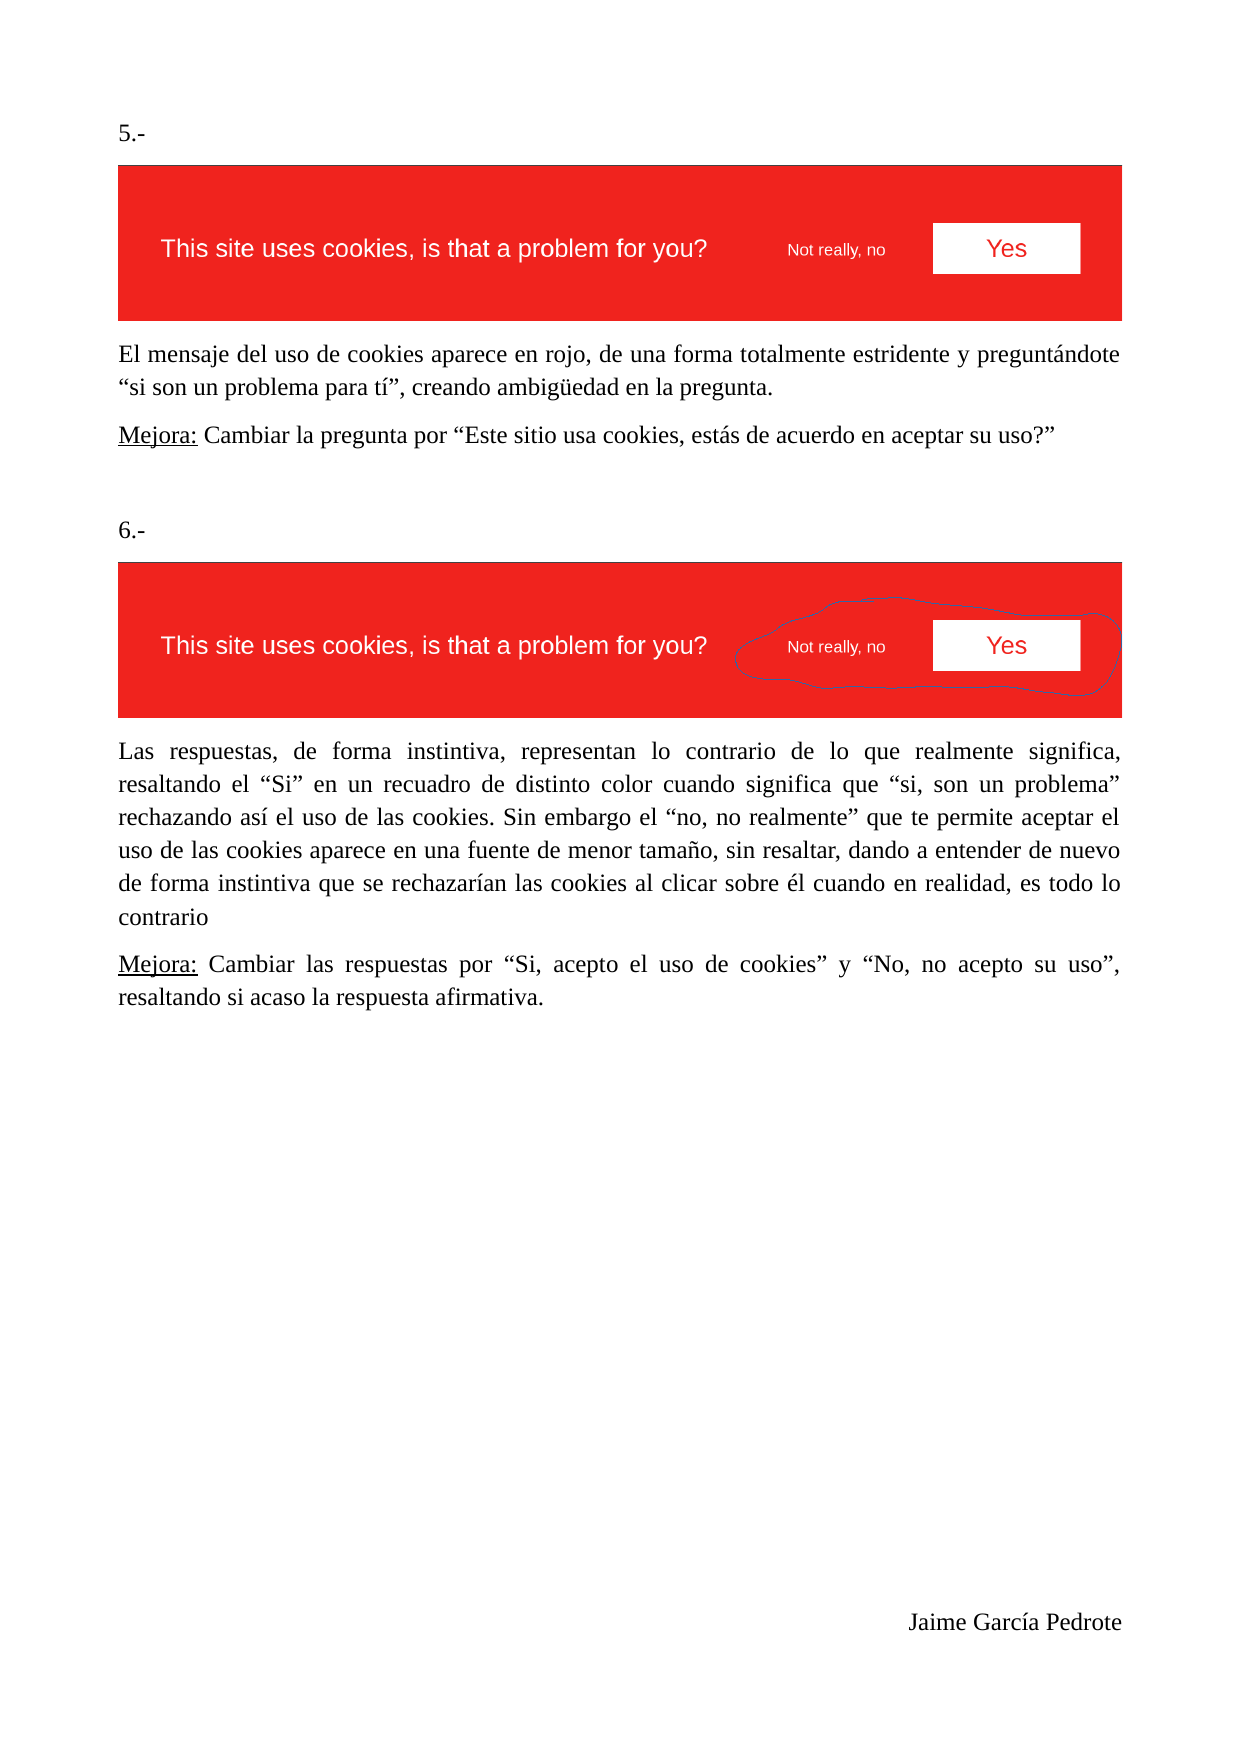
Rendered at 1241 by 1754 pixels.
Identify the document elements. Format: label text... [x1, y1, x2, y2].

text Mejora: Cambiar las respuestas por “Si, acepto el uso de cookies” y “No, no acepto su uso”, resaltando si acaso la respuesta afirmativa. [118, 949, 1122, 1011]
picture [118, 165, 1123, 321]
text El mensaje del uso de cookies aparece en rojo, de una forma totalmente estridente y preguntándote “si son un problema para tí”, creando ambigüedad en la pregunta. [118, 339, 1122, 401]
text 5.- [118, 118, 1122, 147]
text 6.- [118, 515, 1122, 544]
text Las respuestas, de forma instintiva, representan lo contrario de lo que realmente significa, resaltando el “Si” en un recuadro de distinto color cuando significa que “si, son un problema” rechazando así el uso de las cookies. Sin embargo el “no, no realmente” que te permite aceptar el uso de las cookies aparece en una fuente de menor tamaño, sin resaltar, dando a entender de nuevo de forma instintiva que se rechazarían las cookies al clicar sobre él cuando en realidad, es todo lo contrario [118, 736, 1122, 930]
picture [118, 562, 1123, 718]
text Mejora: Cambiar la pregunta por “Este sitio usa cookies, estás de acuerdo en aceptar su uso?” [118, 420, 1122, 449]
